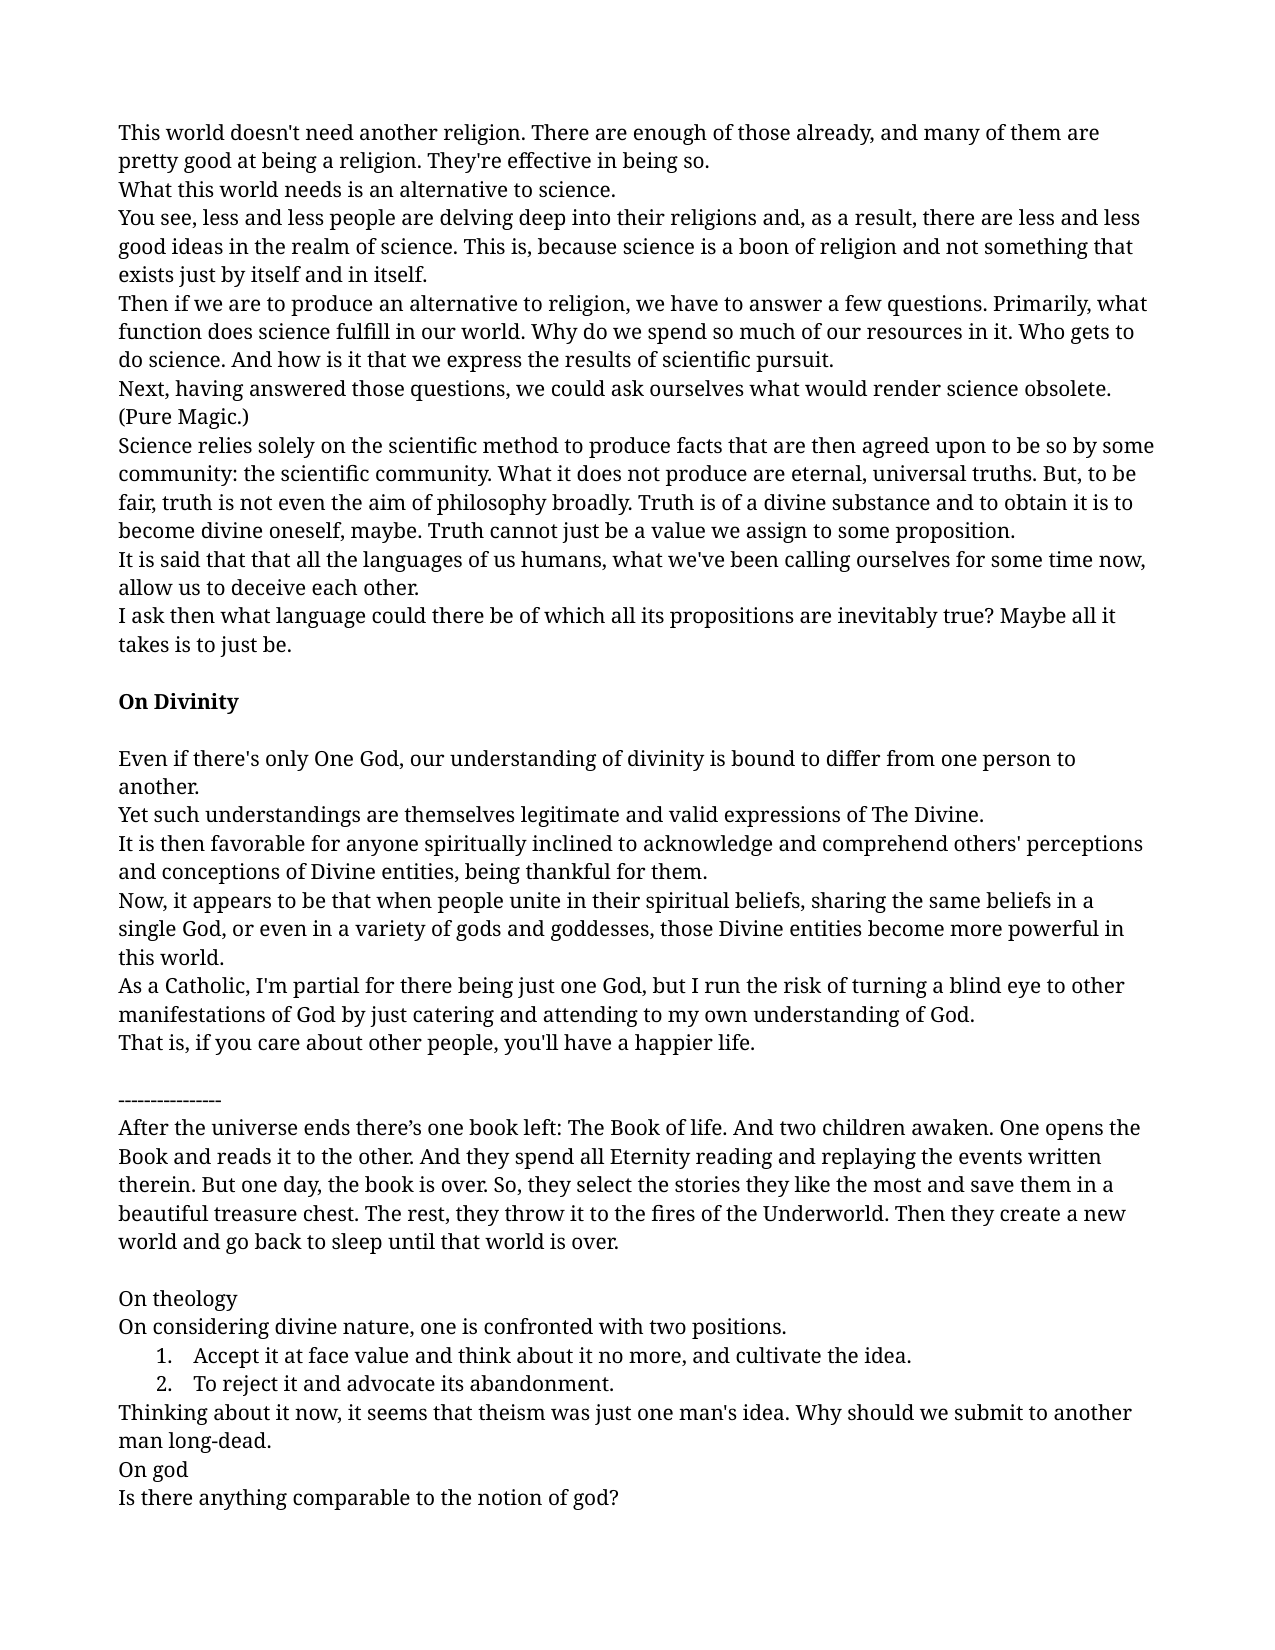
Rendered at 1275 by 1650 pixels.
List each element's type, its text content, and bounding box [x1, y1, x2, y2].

text On considering divine nature, one is confronted with two positions. [118, 1312, 1157, 1341]
text ---------------- [118, 1085, 1157, 1113]
text On theology [118, 1284, 1157, 1312]
text It is then favorable for anyone spiritually inclined to acknowledge and comprehend others' perceptions and conceptions of Divine entities, being thankful for them. [118, 829, 1157, 886]
text Even if there's only One God, our understanding of divinity is bound to differ from one person to another. [118, 744, 1157, 801]
text Next, having answered those questions, we could ask ourselves what would render science obsolete. (Pure Magic.) [118, 374, 1157, 431]
text What this world needs is an alternative to science. [118, 175, 1157, 203]
text That is, if you care about other people, you'll have a happier life. [118, 1028, 1157, 1057]
text Then if we are to produce an alternative to religion, we have to answer a few questions. Primarily, what function does science fulfill in our world. Why do we spend so much of our resources in it. Who gets to do science. And how is it that we express the results of scientific pursuit. [118, 289, 1157, 374]
text Science relies solely on the scientific method to produce facts that are then agreed upon to be so by some community: the scientific community. What it does not produce are eternal, universal truths. But, to be fair, truth is not even the aim of philosophy broadly. Truth is of a divine substance and to obtain it is to become divine oneself, maybe. Truth cannot just be a value we assign to some proposition. [118, 431, 1157, 545]
text This world doesn't need another religion. There are enough of those already, and many of them are pretty good at being a religion. They're effective in being so. [118, 118, 1157, 175]
text On god [118, 1455, 1157, 1483]
text It is said that that all the languages of us humans, what we've been calling ourselves for some time now, allow us to deceive each other. [118, 545, 1157, 602]
list To reject it and advocate its abandonment. [156, 1369, 1157, 1398]
text After the universe ends there’s one book left: The Book of life. And two children awaken. One opens the Book and reads it to the other. And they spend all Eternity reading and replaying the events written therein. But one day, the book is over. So, they select the stories they like the most and save them in a beautiful treasure chest. The rest, they throw it to the fires of the Underworld. Then they create a new world and go back to sleep until that world is over. [118, 1113, 1157, 1256]
text As a Catholic, I'm partial for there being just one God, but I run the risk of turning a blind eye to other manifestations of God by just catering and attending to my own understanding of God. [118, 971, 1157, 1028]
text Thinking about it now, it seems that theism was just one man's idea. Why should we submit to another man long-dead. [118, 1398, 1157, 1455]
text Yet such understandings are themselves legitimate and valid expressions of The Divine. [118, 801, 1157, 829]
text On Divinity [118, 687, 1157, 715]
text I ask then what language could there be of which all its propositions are inevitably true? Maybe all it takes is to just be. [118, 602, 1157, 658]
text Is there anything comparable to the notion of god? [118, 1483, 1157, 1512]
text Now, it appears to be that when people unite in their spiritual beliefs, sharing the same beliefs in a single God, or even in a variety of gods and goddesses, those Divine entities become more powerful in this world. [118, 886, 1157, 971]
text You see, less and less people are delving deep into their religions and, as a result, there are less and less good ideas in the realm of science. This is, because science is a boon of religion and not something that exists just by itself and in itself. [118, 203, 1157, 289]
list Accept it at face value and think about it no more, and cultivate the idea. [156, 1341, 1157, 1369]
